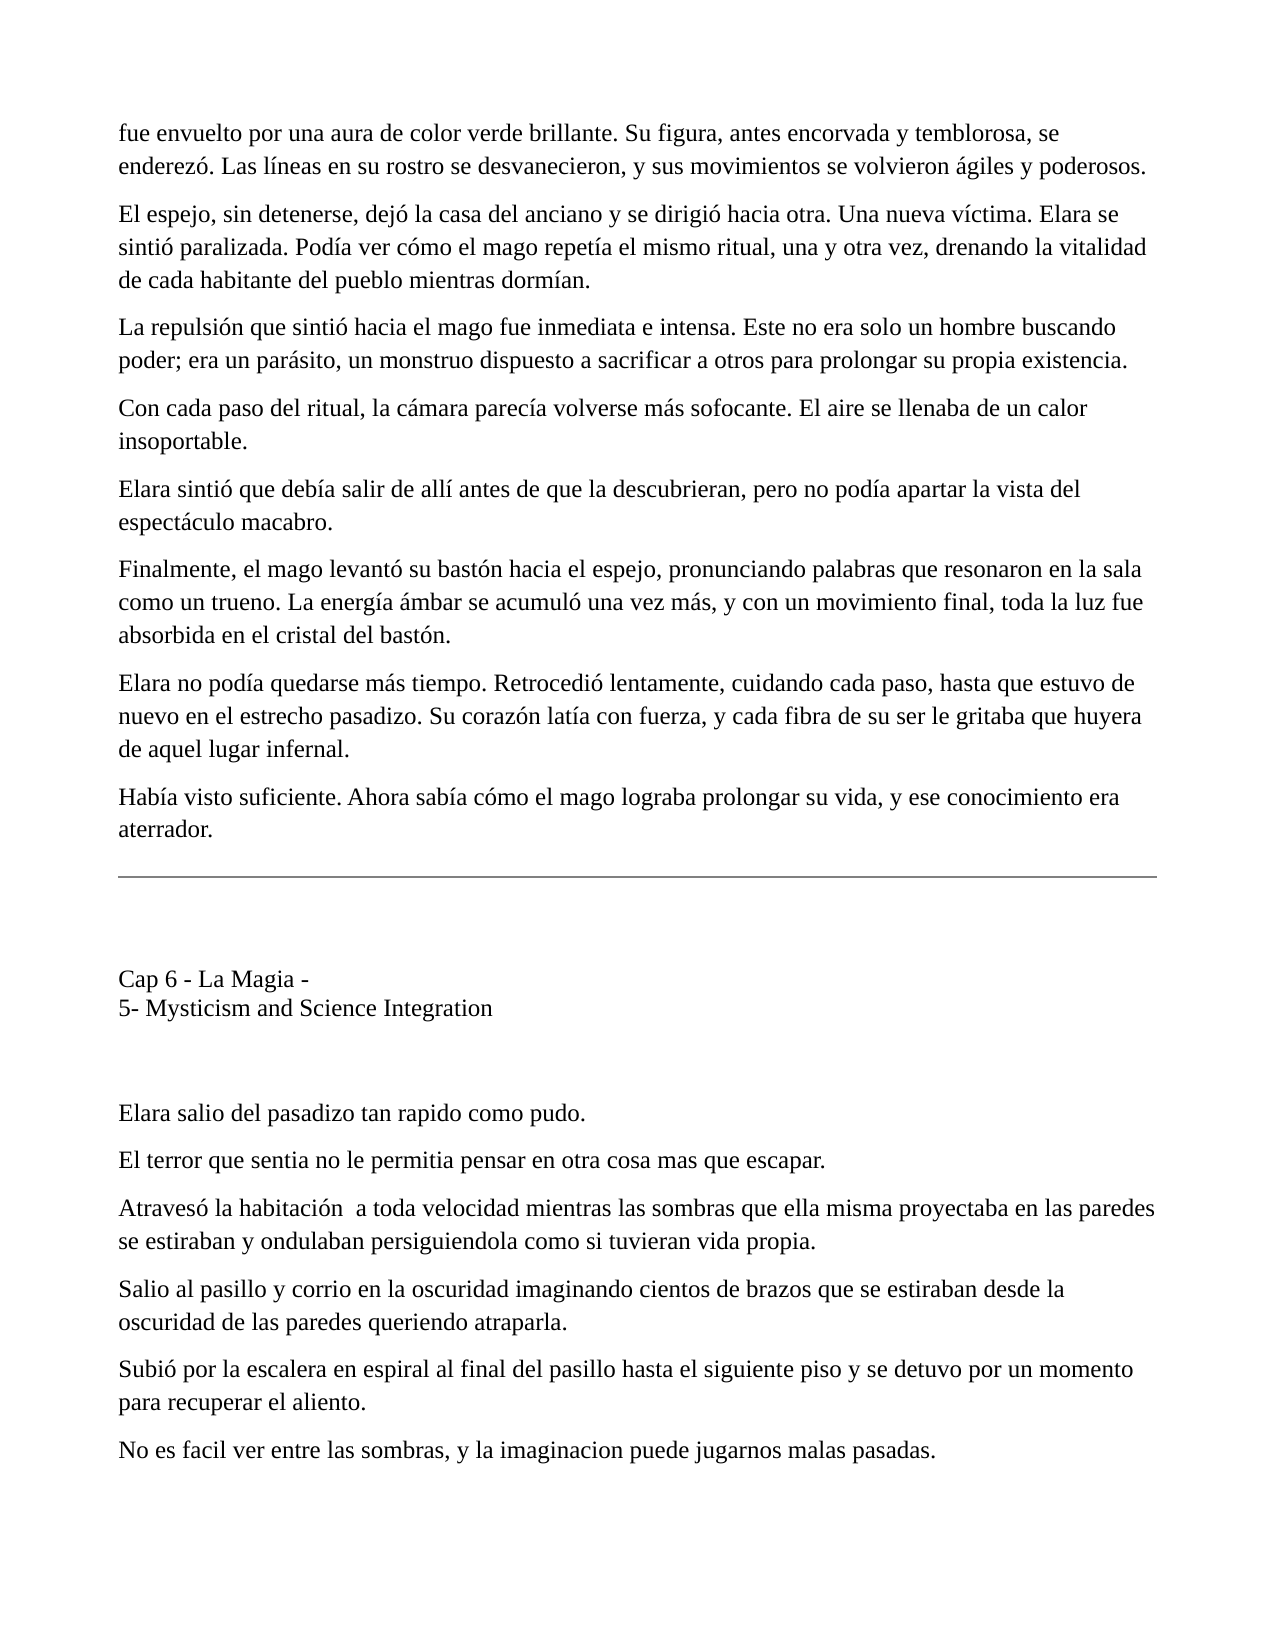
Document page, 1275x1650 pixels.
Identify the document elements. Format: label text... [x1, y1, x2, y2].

text Atravesó la habitación a toda velocidad mientras las sombras que ella misma proyectaba en las paredes se estiraban y ondulaban persiguiendola como si tuvieran vida propia. [118, 1193, 1157, 1255]
text Había visto suficiente. Ahora sabía cómo el mago lograba prolongar su vida, y ese conocimiento era aterrador. [118, 782, 1157, 843]
text Elara salio del pasadizo tan rapido como pudo. [118, 1098, 1157, 1127]
text Finalmente, el mago levantó su bastón hacia el espejo, pronunciando palabras que resonaron en la sala como un trueno. La energía ámbar se acumuló una vez más, y con un movimiento final, toda la luz fue absorbida en el cristal del bastón. [118, 554, 1157, 649]
text La repulsión que sintió hacia el mago fue inmediata e intensa. Este no era solo un hombre buscando poder; era un parásito, un monstruo dispuesto a sacrificar a otros para prolongar su propia existencia. [118, 312, 1157, 374]
text Con cada paso del ritual, la cámara parecía volverse más sofocante. El aire se llenaba de un calor insoportable. [118, 393, 1157, 455]
text Subió por la escalera en espiral al final del pasillo hasta el siguiente piso y se detuvo por un momento para recuperar el aliento. [118, 1354, 1157, 1416]
text Elara no podía quedarse más tiempo. Retrocedió lentamente, cuidando cada paso, hasta que estuvo de nuevo en el estrecho pasadizo. Su corazón latía con fuerza, y cada fibra de su ser le gritaba que huyera de aquel lugar infernal. [118, 668, 1157, 763]
text No es facil ver entre las sombras, y la imaginacion puede jugarnos malas pasadas. [118, 1435, 1157, 1464]
text El espejo, sin detenerse, dejó la casa del anciano y se dirigió hacia otra. Una nueva víctima. Elara se sintió paralizada. Podía ver cómo el mago repetía el mismo ritual, una y otra vez, drenando la vitalidad de cada habitante del pueblo mientras dormían. [118, 199, 1157, 293]
text Cap 6 - La Magia - [118, 964, 1157, 993]
text Salio al pasillo y corrio en la oscuridad imaginando cientos de brazos que se estiraban desde la oscuridad de las paredes queriendo atraparla. [118, 1274, 1157, 1335]
text El terror que sentia no le permitia pensar en otra cosa mas que escapar. [118, 1145, 1157, 1174]
text fue envuelto por una aura de color verde brillante. Su figura, antes encorvada y temblorosa, se enderezó. Las líneas en su rostro se desvanecieron, y sus movimientos se volvieron ágiles y poderosos. [118, 118, 1157, 180]
text 5- Mysticism and Science Integration [118, 993, 1157, 1021]
text Elara sintió que debía salir de allí antes de que la descubrieran, pero no podía apartar la vista del espectáculo macabro. [118, 474, 1157, 535]
